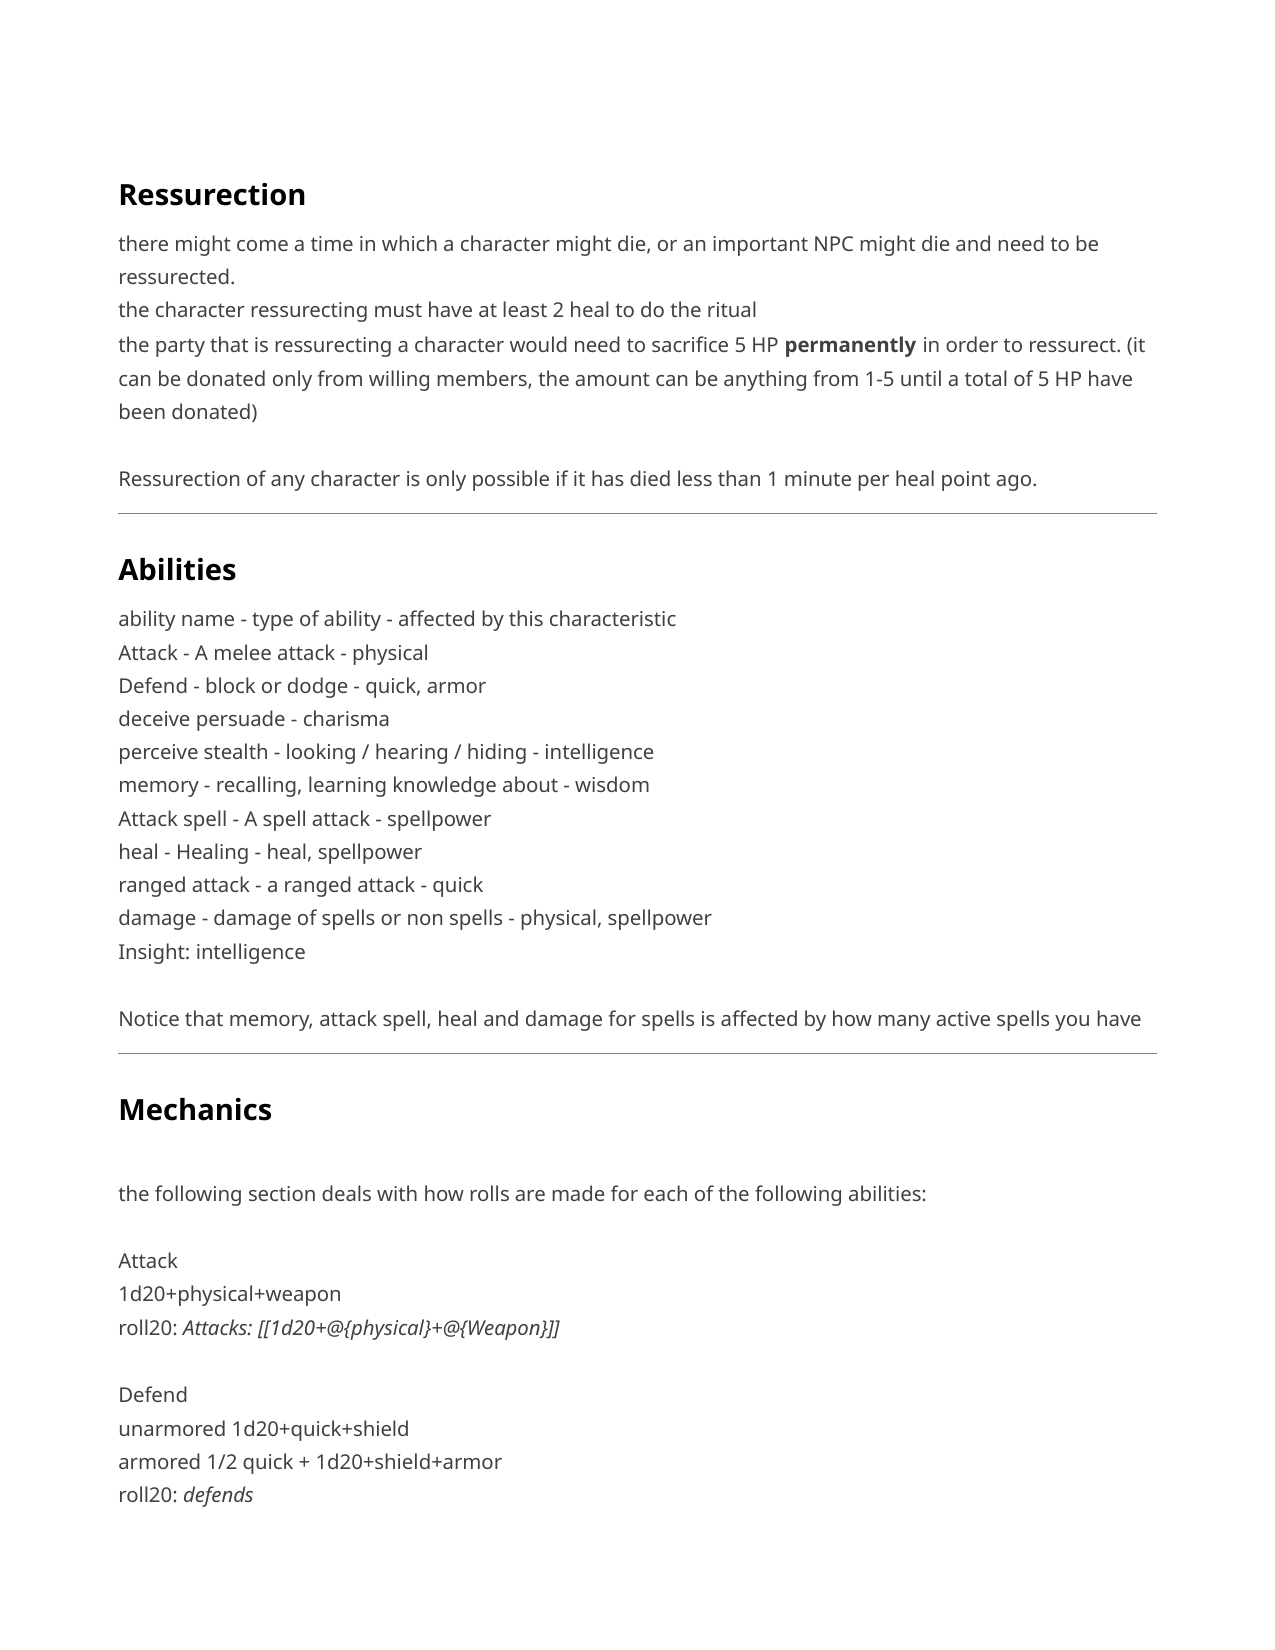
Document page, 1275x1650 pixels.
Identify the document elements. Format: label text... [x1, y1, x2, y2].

subtitle Mechanics [118, 1082, 1157, 1129]
text there might come a time in which a character might die, or an important NPC might die and need to be ressurected. the character ressurecting must have at least 2 heal to do the ritual the party that is ressurecting a character would need to sacrifice 5 HP permanently in order to ressurect. (it can be donated only from willing members, the amount can be anything from 1-5 until a total of 5 HP have been donated) Ressurection of any character is only possible if it has died less than 1 minute per heal point ago. [118, 230, 1157, 493]
text the following section deals with how rolls are made for each of the following abilities: Attack 1d20+physical+weapon roll20: Attacks: [[1d20+@{physical}+@{Weapon}]] Defend unarmored 1d20+quick+shield armored 1/2 quick + 1d20+shield+armor roll20: defends [118, 1145, 1157, 1508]
text ability name - type of ability - affected by this characteristic Attack - A melee attack - physical Defend - block or dodge - quick, armor deceive persuade - charisma perceive stealth - looking / hearing / hiding - intelligence memory - recalling, learning knowledge about - wisdom Attack spell - A spell attack - spellpower heal - Healing - heal, spellpower ranged attack - a ranged attack - quick damage - damage of spells or non spells - physical, spellpower Insight: intelligence Notice that memory, attack spell, heal and damage for spells is affected by how many active spells you have [118, 605, 1157, 1033]
subtitle Abilities [118, 542, 1157, 589]
subtitle Ressurection [118, 167, 1157, 214]
